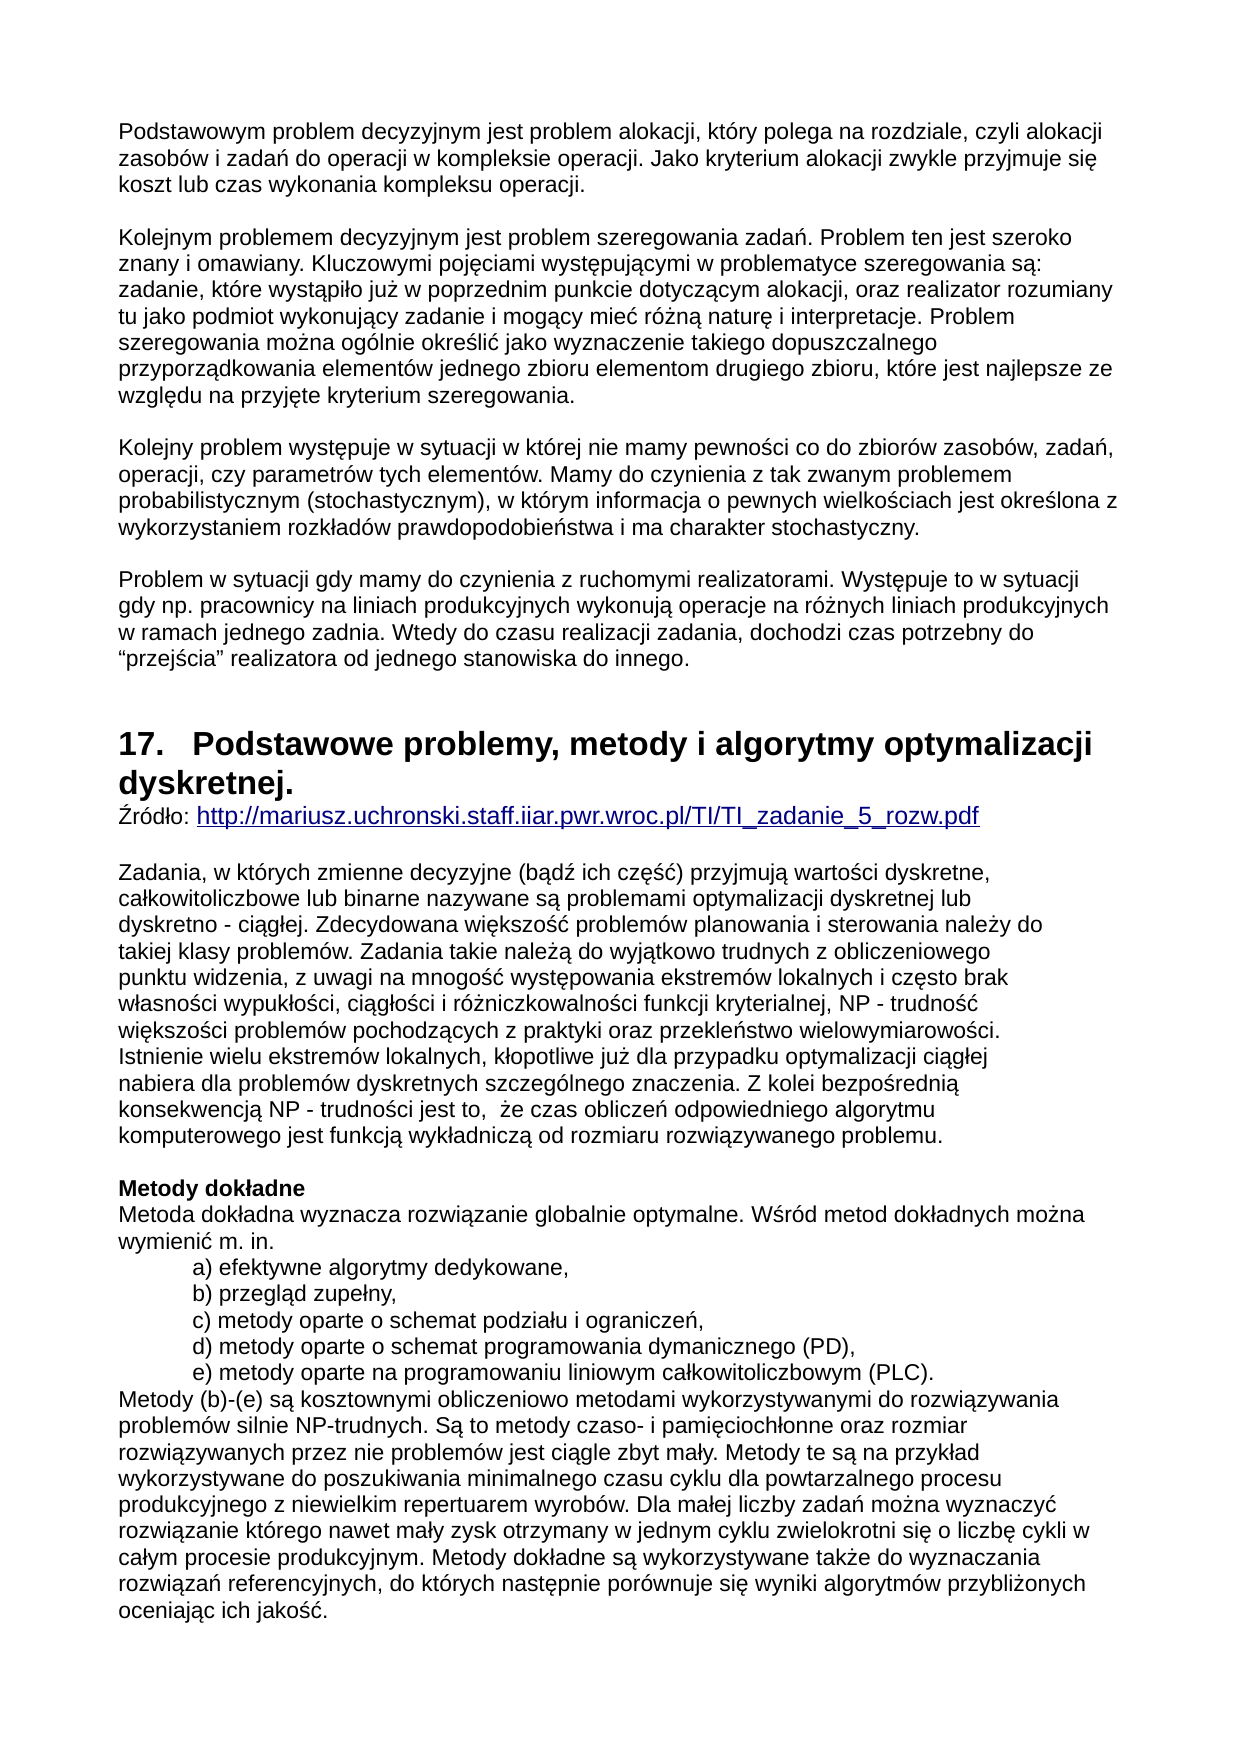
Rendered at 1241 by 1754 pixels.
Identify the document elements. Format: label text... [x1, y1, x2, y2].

text własności wypukłości, ciągłości i różniczkowalności funkcji kryterialnej, NP - trudność [118, 990, 1122, 1017]
text Istnienie wielu ekstremów lokalnych, kłopotliwe już dla przypadku optymalizacji ciągłej [118, 1043, 1122, 1069]
text punktu widzenia, z uwagi na mnogość występowania ekstremów lokalnych i często brak [118, 964, 1122, 990]
text Metoda dokładna wyznacza rozwiązanie globalnie optymalne. Wśród metod dokładnych można wymienić m. in. [118, 1201, 1122, 1254]
text e) metody oparte na programowaniu liniowym całkowitoliczbowym (PLC). [192, 1359, 1122, 1386]
text d) metody oparte o schemat programowania dymanicznego (PD), [192, 1333, 1122, 1359]
text dyskretno - ciągłej. Zdecydowana większość problemów planowania i sterowania należy do [118, 911, 1122, 938]
text Kolejnym problemem decyzyjnym jest problem szeregowania zadań. Problem ten jest szeroko znany i omawiany. Kluczowymi pojęciami występującymi w problematyce szeregowania są: zadanie, które wystąpiło już w poprzednim punkcie dotyczącym alokacji, oraz realizator rozumiany tu jako podmiot wykonujący zadanie i mogący mieć różną naturę i interpretacje. Problem szeregowania można ogólnie określić jako wyznaczenie takiego dopuszczalnego przyporządkowania elementów jednego zbioru elementom drugiego zbioru, które jest najlepsze ze względu na przyjęte kryterium szeregowania. [118, 223, 1122, 408]
text Źródło: http://mariusz.uchronski.staff.iiar.pwr.wroc.pl/TI/TI_zadanie_5_rozw.pdf [118, 801, 1122, 830]
text a) efektywne algorytmy dedykowane, [192, 1254, 1122, 1280]
text takiej klasy problemów. Zadania takie należą do wyjątkowo trudnych z obliczeniowego [118, 938, 1122, 964]
text c) metody oparte o schemat podziału i ograniczeń, [192, 1307, 1122, 1333]
text Podstawowym problem decyzyjnym jest problem alokacji, który polega na rozdziale, czyli alokacji zasobów i zadań do operacji w kompleksie operacji. Jako kryterium alokacji zwykle przyjmuje się koszt lub czas wykonania kompleksu operacji. [118, 118, 1122, 197]
text 17. Podstawowe problemy, metody i algorytmy optymalizacji dyskretnej. [118, 724, 1122, 801]
text Metody dokładne [118, 1175, 1122, 1201]
text konsekwencją NP - trudności jest to, że czas obliczeń odpowiedniego algorytmu [118, 1096, 1122, 1122]
text b) przegląd zupełny, [192, 1280, 1122, 1307]
text Metody (b)-(e) są kosztownymi obliczeniowo metodami wykorzystywanymi do rozwiązywania problemów silnie NP-trudnych. Są to metody czaso- i pamięciochłonne oraz rozmiar rozwiązywanych przez nie problemów jest ciągle zbyt mały. Metody te są na przykład wykorzystywane do poszukiwania minimalnego czasu cyklu dla powtarzalnego procesu produkcyjnego z niewielkim repertuarem wyrobów. Dla małej liczby zadań można wyznaczyć rozwiązanie którego nawet mały zysk otrzymany w jednym cyklu zwielokrotni się o liczbę cykli w całym procesie produkcyjnym. Metody dokładne są wykorzystywane także do wyznaczania rozwiązań referencyjnych, do których następnie porównuje się wyniki algorytmów przybliżonych oceniając ich jakość. [118, 1386, 1122, 1623]
text całkowitoliczbowe lub binarne nazywane są problemami optymalizacji dyskretnej lub [118, 885, 1122, 911]
text większości problemów pochodzących z praktyki oraz przekleństwo wielowymiarowości. [118, 1017, 1122, 1043]
text Kolejny problem występuje w sytuacji w której nie mamy pewności co do zbiorów zasobów, zadań, operacji, czy parametrów tych elementów. Mamy do czynienia z tak zwanym problemem probabilistycznym (stochastycznym), w którym informacja o pewnych wielkościach jest określona z wykorzystaniem rozkładów prawdopodobieństwa i ma charakter stochastyczny. [118, 434, 1122, 540]
text nabiera dla problemów dyskretnych szczególnego znaczenia. Z kolei bezpośrednią [118, 1069, 1122, 1096]
text Problem w sytuacji gdy mamy do czynienia z ruchomymi realizatorami. Występuje to w sytuacji gdy np. pracownicy na liniach produkcyjnych wykonują operacje na różnych liniach produkcyjnych w ramach jednego zadnia. Wtedy do czasu realizacji zadania, dochodzi czas potrzebny do “przejścia” realizatora od jednego stanowiska do innego. [118, 566, 1122, 672]
text komputerowego jest funkcją wykładniczą od rozmiaru rozwiązywanego problemu. [118, 1122, 1122, 1148]
text Zadania, w których zmienne decyzyjne (bądź ich część) przyjmują wartości dyskretne, [118, 859, 1122, 885]
